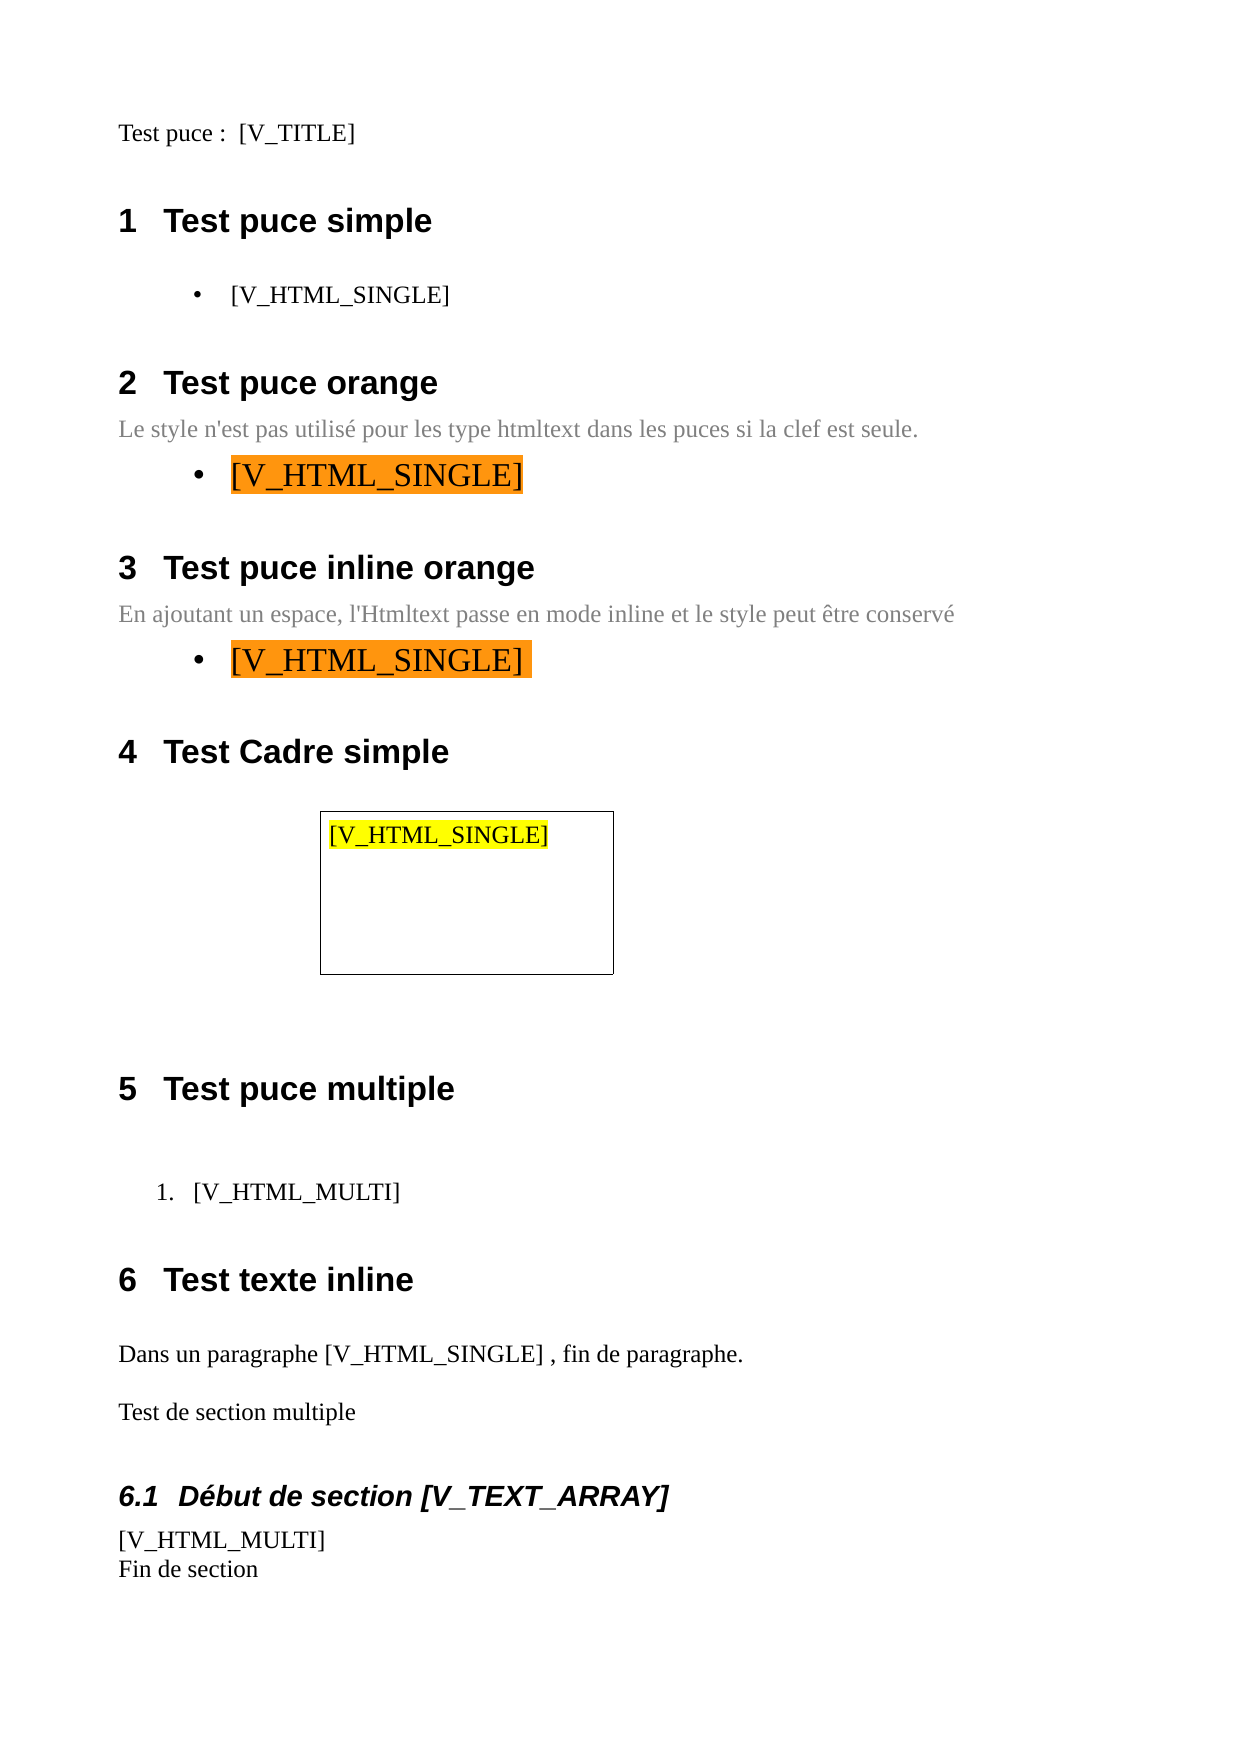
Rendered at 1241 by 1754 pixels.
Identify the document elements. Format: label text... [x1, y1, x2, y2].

subtitle Test Cadre simple [118, 732, 1122, 771]
subtitle Test puce simple [118, 201, 1122, 239]
subtitle Début de section [V_TEXT_ARRAY] [118, 1479, 1122, 1513]
list [V_HTML_MULTI] [156, 1177, 1122, 1206]
list [V_HTML_SINGLE] [193, 281, 1122, 309]
subtitle Test texte inline [118, 1259, 1122, 1298]
text Test de section multiple [118, 1397, 1122, 1426]
text Le style n'est pas utilisé pour les type htmltext dans les puces si la clef est seule. [118, 414, 1122, 443]
subtitle Test puce orange [118, 363, 1122, 402]
text Fin de section [118, 1554, 1122, 1583]
subtitle Test puce inline orange [118, 547, 1122, 586]
text En ajoutant un espace, l'Htmltext passe en mode inline et le style peut être conservé [118, 599, 1122, 627]
list [V_HTML_SINGLE] [193, 640, 1122, 678]
text [V_HTML_SINGLE] [329, 820, 604, 849]
text Test puce : [V_TITLE] [118, 118, 1122, 147]
list [V_HTML_SINGLE] [193, 455, 1122, 494]
subtitle Test puce multiple [118, 1068, 1122, 1107]
text Dans un paragraphe [V_HTML_SINGLE] , fin de paragraphe. [118, 1339, 1122, 1368]
text [V_HTML_MULTI] [118, 1525, 1122, 1554]
